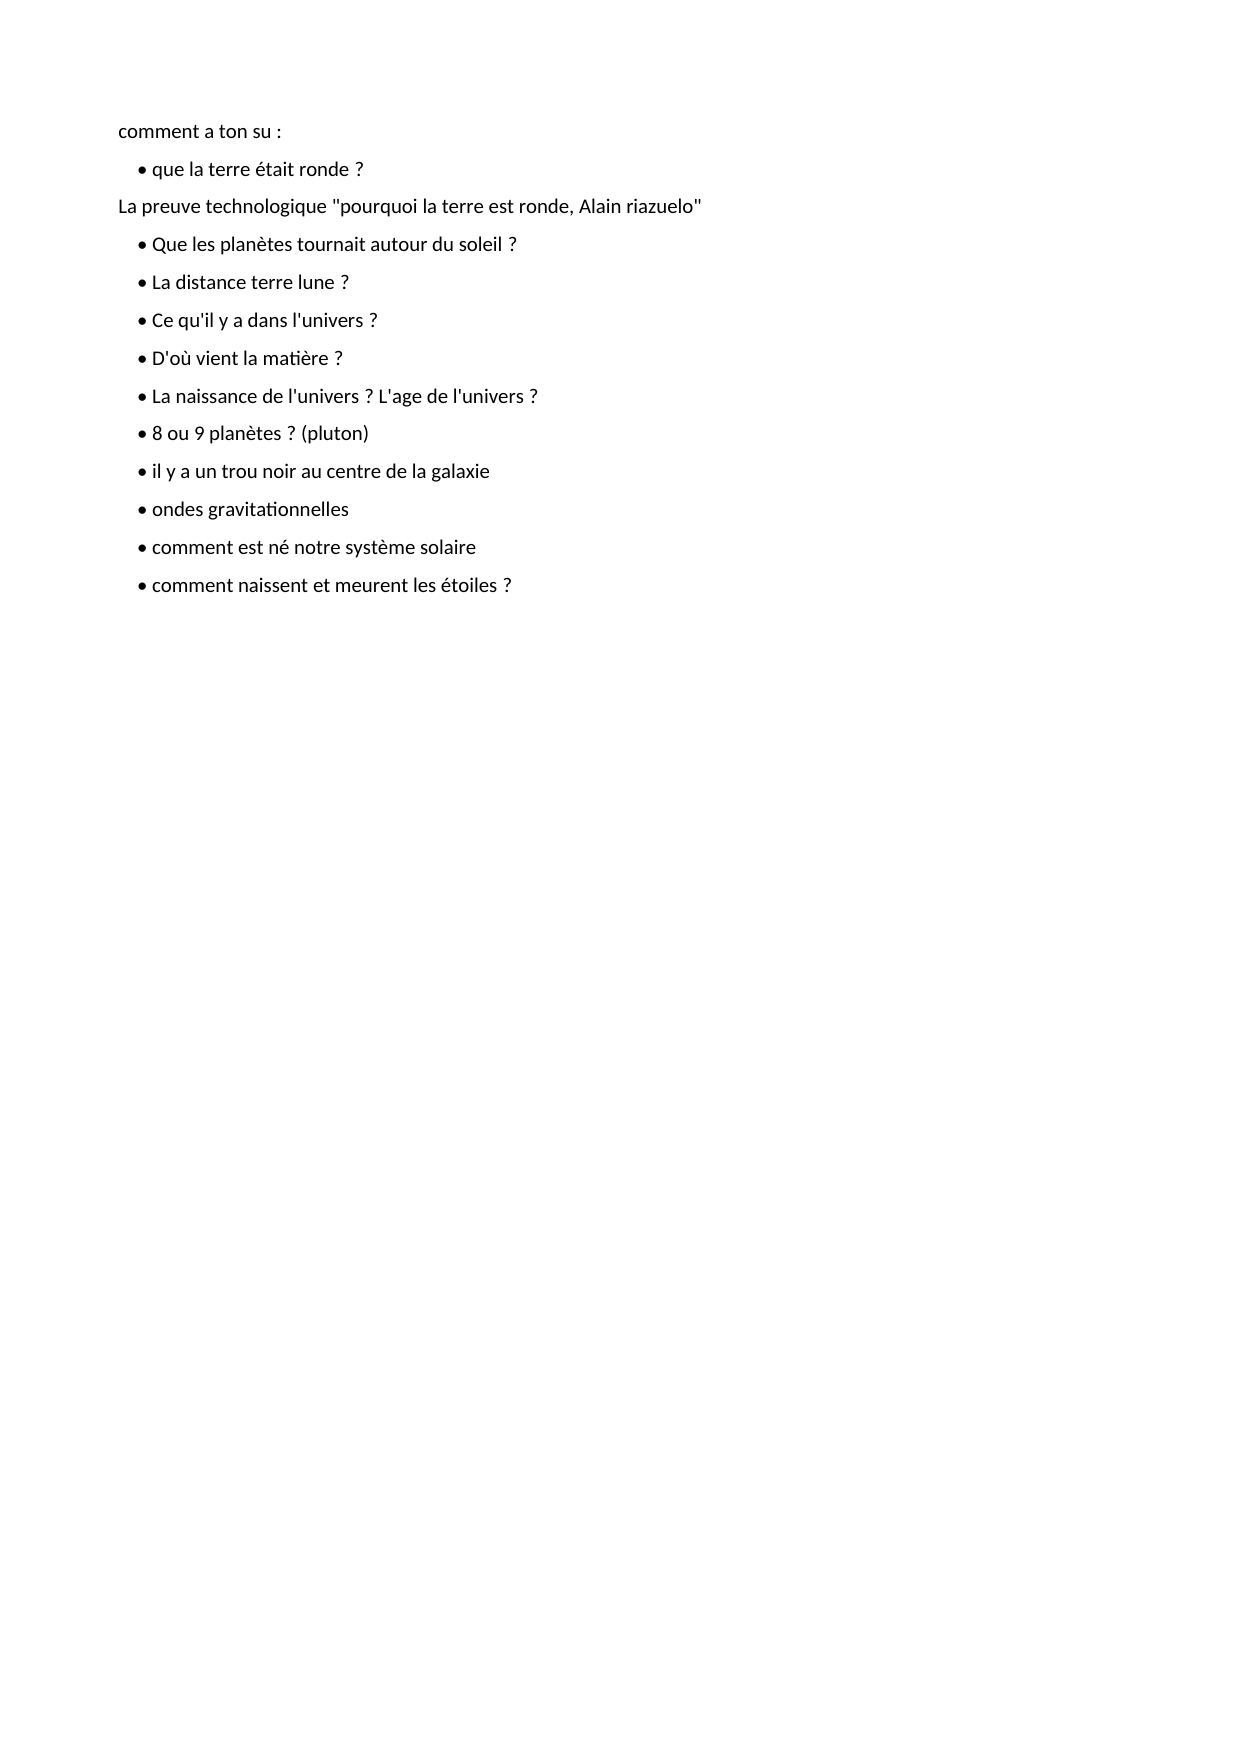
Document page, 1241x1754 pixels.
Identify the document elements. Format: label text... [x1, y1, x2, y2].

text comment a ton su : [118, 118, 1122, 143]
text • Ce qu'il y a dans l'univers ? [118, 307, 1122, 333]
text • il y a un trou noir au centre de la galaxie [118, 458, 1122, 484]
text • D'où vient la matière ? [118, 345, 1122, 370]
text • comment naissent et meurent les étoiles ? [118, 572, 1122, 597]
text • comment est né notre système solaire [118, 534, 1122, 559]
text • ondes gravitationnelles [118, 496, 1122, 522]
text • La naissance de l'univers ? L'age de l'univers ? [118, 383, 1122, 408]
text • 8 ou 9 planètes ? (pluton) [118, 421, 1122, 446]
text • que la terre était ronde ? [118, 156, 1122, 181]
text • Que les planètes tournait autour du soleil ? [118, 232, 1122, 257]
text • La distance terre lune ? [118, 269, 1122, 295]
text La preuve technologique "pourquoi la terre est ronde, Alain riazuelo" [118, 194, 1122, 219]
